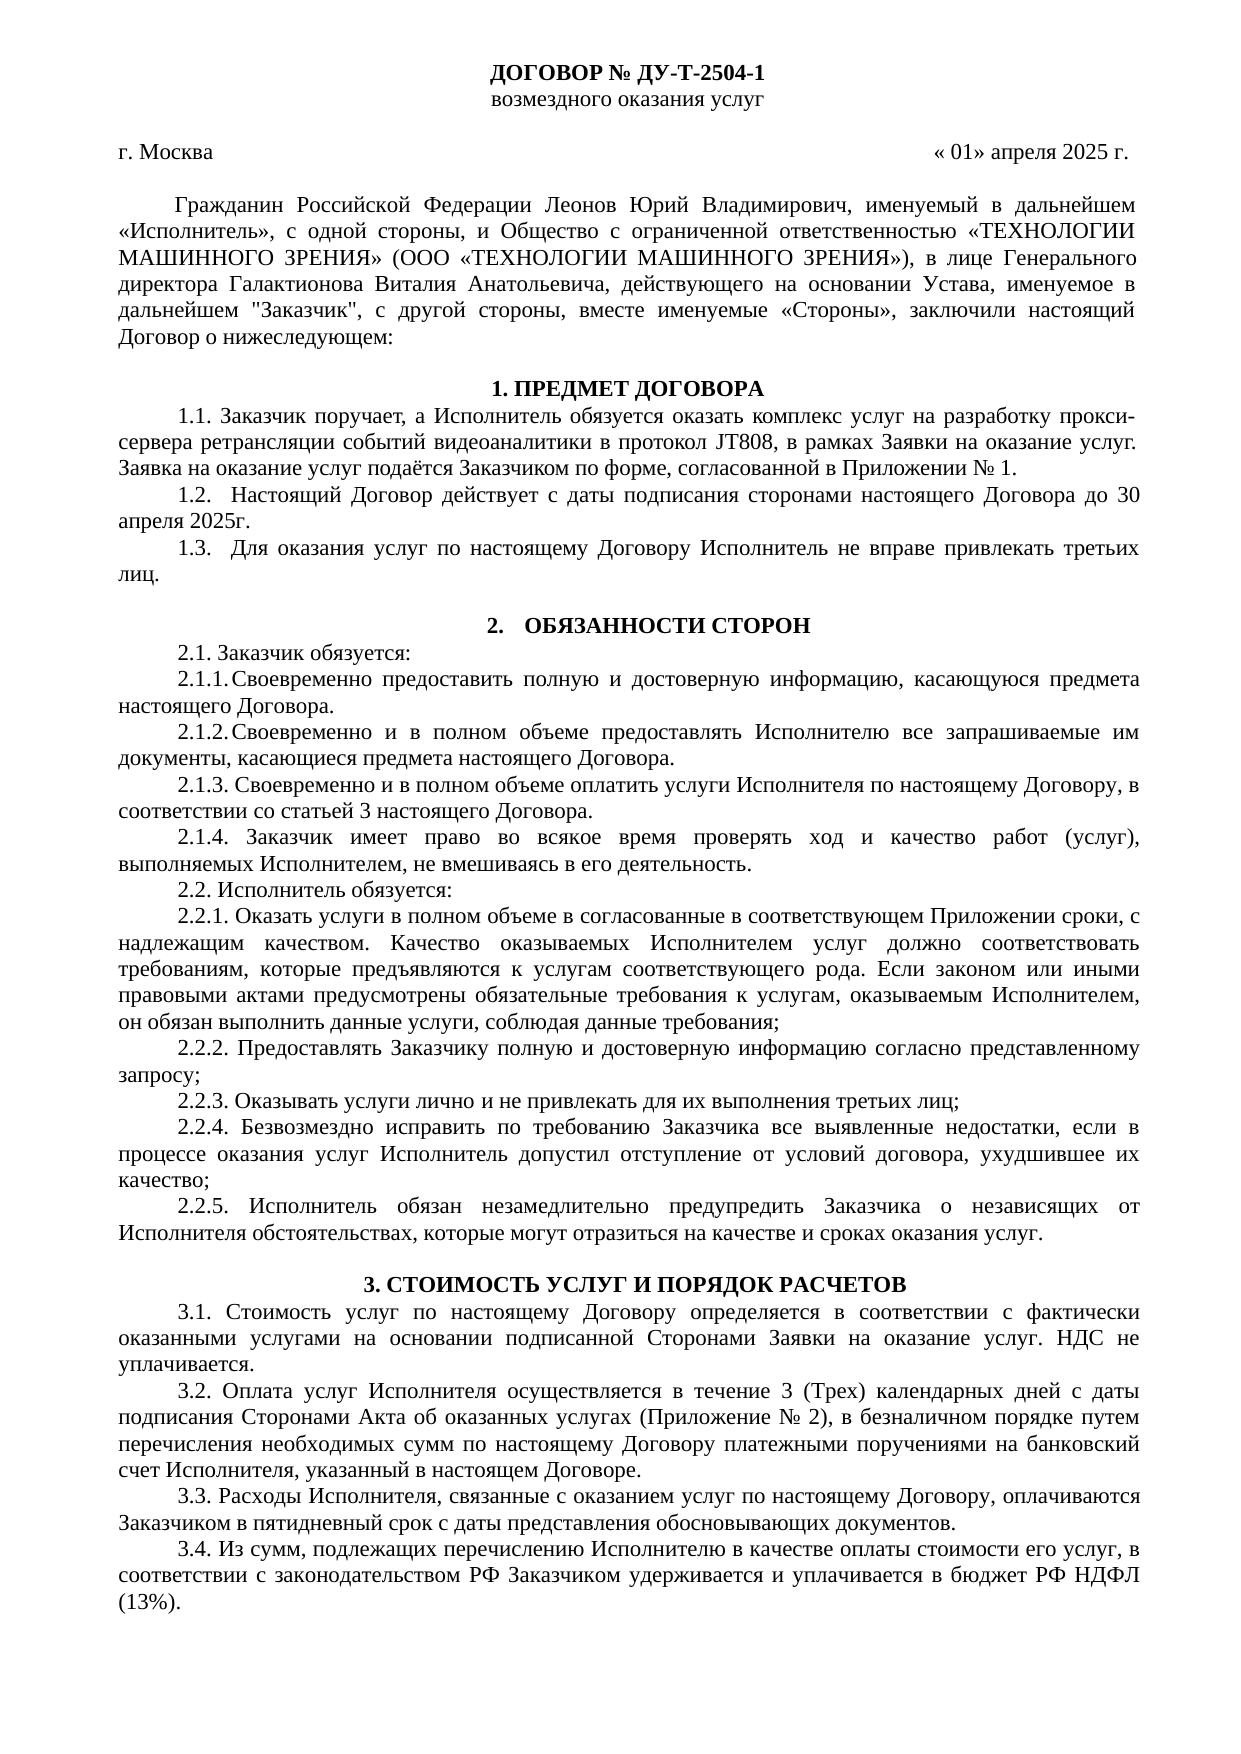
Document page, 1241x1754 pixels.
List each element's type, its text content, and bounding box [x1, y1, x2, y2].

text 2.1.3. Своевременно и в полном объеме оплатить услуги Исполнителя по настоящему Договору, в соответствии со статьей 3 настоящего Договора. [118, 771, 1141, 823]
text 3.4. Из сумм, подлежащих перечислению Исполнителю в качестве оплаты стоимости его услуг, в соответствии с законодательством РФ Заказчиком удерживается и уплачивается в бюджет РФ НДФЛ (13%). [118, 1535, 1142, 1614]
list Для оказания услуг по настоящему Договору Исполнитель не вправе привлекать третьих лиц. [118, 533, 1141, 586]
text возмездного оказания услуг [118, 86, 1137, 112]
text 2.2.5. Исполнитель обязан незамедлительно предупредить Заказчика о независящих от Исполнителя обстоятельствах, которые могут отразиться на качестве и сроках оказания услуг. [118, 1192, 1141, 1245]
text 1. ПРЕДМЕТ ДОГОВОРА [118, 375, 1137, 402]
list ОБЯЗАННОСТИ СТОРОН [156, 613, 1141, 639]
text Гражданин Российской Федерации Леонов Юрий Владимирович, именуемый в дальнейшем «Исполнитель», с одной стороны, и Общество с ограниченной ответственностью «ТЕХНОЛОГИИ МАШИННОГО ЗРЕНИЯ» (ООО «ТЕХНОЛОГИИ МАШИННОГО ЗРЕНИЯ»), в лице Генерального директора Галактионова Виталия Анатольевича, действующего на основании Устава, именуемое в дальнейшем "Заказчик", с другой стороны, вместе именуемые «Стороны», заключили настоящий Договор о нижеследующем: [118, 191, 1137, 349]
text 2.1.4. Заказчик имеет право во всякое время проверять ход и качество работ (услуг), выполняемых Исполнителем, не вмешиваясь в его деятельность. [118, 823, 1141, 876]
text 3.1. Стоимость услуг по настоящему Договору определяется в соответствии с фактически оказанными услугами на основании подписанной Сторонами Заявки на оказание услуг. НДС не уплачивается. [118, 1298, 1142, 1377]
list Своевременно и в полном объеме предоставлять Исполнителю все запрашиваемые им документы, касающиеся предмета настоящего Договора. [118, 718, 1141, 771]
list Своевременно предоставить полную и достоверную информацию, касающуюся предмета настоящего Договора. [118, 665, 1141, 718]
list Настоящий Договор действует с даты подписания сторонами настоящего Договора до 30 апреля 2025г. [118, 481, 1141, 533]
text 3.3. Расходы Исполнителя, связанные с оказанием услуг по настоящему Договору, оплачиваются Заказчиком в пятидневный срок с даты представления обосновывающих документов. [118, 1482, 1142, 1535]
text 2.2.4. Безвозмездно исправить по требованию Заказчика все выявленные недостатки, если в процессе оказания услуг Исполнитель допустил отступление от условий договора, ухудшившее их качество; [118, 1113, 1141, 1192]
text 3.2. Оплата услуг Исполнителя осуществляется в течение 3 (Трех) календарных дней с даты подписания Сторонами Акта об оказанных услугах (Приложение № 2), в безналичном порядке путем перечисления необходимых сумм по настоящему Договору платежными поручениями на банковский счет Исполнителя, указанный в настоящем Договоре. [118, 1377, 1142, 1482]
text 2.2.3. Оказывать услуги лично и не привлекать для их выполнения третьих лиц; [118, 1087, 1141, 1113]
text 2.2.2. Предоставлять Заказчику полную и достоверную информацию согласно представленному запросу; [118, 1034, 1141, 1087]
text 1.1. Заказчик поручает, а Исполнитель обязуется оказать комплекс услуг на разработку прокси-сервера ретрансляции событий видеоаналитики в протокол JT808, в рамках Заявки на оказание услуг. Заявка на оказание услуг подаётся Заказчиком по форме, согласованной в Приложении № 1. [118, 402, 1137, 481]
text г. Москва « 01» апреля 2025 г. [118, 138, 1137, 164]
text 2.2. Исполнитель обязуется: [118, 876, 1141, 902]
text 3. СТОИМОСТЬ УСЛУГ И ПОРЯДОК РАСЧЕТОВ [118, 1271, 1137, 1298]
text ДОГОВОР № ДУ-Т-2504-1 [118, 59, 1137, 86]
text 2.2.1. Оказать услуги в полном объеме в согласованные в соответствующем Приложении сроки, с надлежащим качеством. Качество оказываемых Исполнителем услуг должно соответствовать требованиям, которые предъявляются к услугам соответствующего рода. Если законом или иными правовыми актами предусмотрены обязательные требования к услугам, оказываемым Исполнителем, он обязан выполнить данные услуги, соблюдая данные требования; [118, 902, 1141, 1034]
text 2.1. Заказчик обязуется: [118, 639, 1141, 665]
